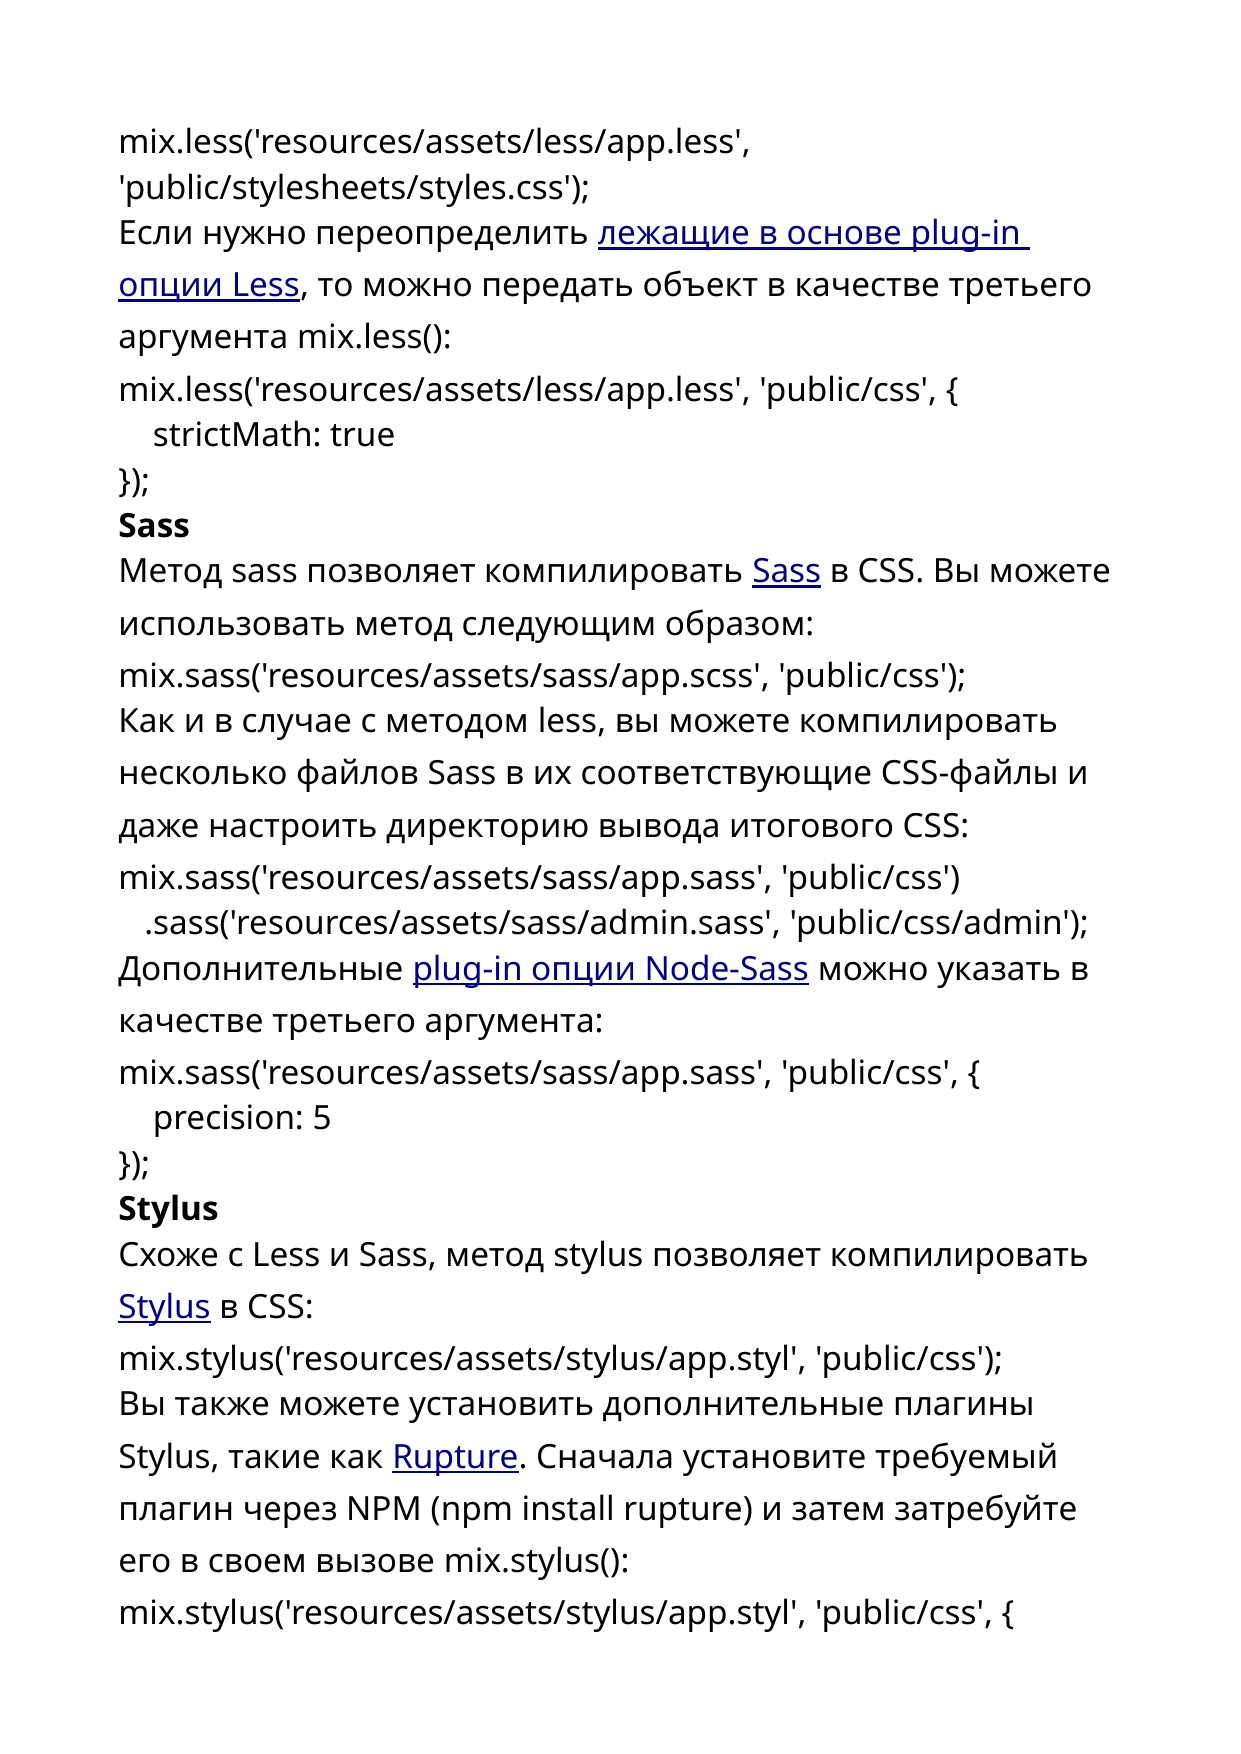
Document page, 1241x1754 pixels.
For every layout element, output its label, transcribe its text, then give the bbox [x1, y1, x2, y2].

text precision: 5 [118, 1094, 1122, 1139]
text Вы также можете установить дополнительные плагины Stylus, такие как Rupture. Сначала установите требуемый плагин через NPM (npm install rupture) и затем затребуйте его в своем вызове mix.stylus(): [118, 1380, 1122, 1582]
subtitle Stylus [118, 1185, 1122, 1230]
text mix.sass('resources/assets/sass/app.sass', 'public/css', { [118, 1049, 1122, 1094]
text strictMath: true [118, 411, 1122, 456]
subtitle Sass [118, 502, 1122, 547]
text mix.sass('resources/assets/sass/app.scss', 'public/css'); [118, 652, 1122, 697]
text }); [118, 1139, 1122, 1185]
text Как и в случае с методом less, вы можете компилировать несколько файлов Sass в их соответствующие CSS-файлы и даже настроить директорию вывода итогового CSS: [118, 697, 1122, 847]
text }); [118, 456, 1122, 502]
text mix.sass('resources/assets/sass/app.sass', 'public/css') [118, 853, 1122, 899]
text Схоже с Less и Sass, метод stylus позволяет компилировать Stylus в CSS: [118, 1230, 1122, 1328]
text mix.stylus('resources/assets/stylus/app.styl', 'public/css'); [118, 1335, 1122, 1380]
text mix.stylus('resources/assets/stylus/app.styl', 'public/css', { [118, 1589, 1122, 1634]
text Если нужно переопределить лежащие в основе plug-in опции Less, то можно передать объект в качестве третьего аргумента mix.less(): [118, 209, 1122, 359]
text mix.less('resources/assets/less/app.less', 'public/stylesheets/styles.css'); [118, 118, 1122, 209]
text .sass('resources/assets/sass/admin.sass', 'public/css/admin'); [118, 899, 1122, 944]
text Метод sass позволяет компилировать Sass в CSS. Вы можете использовать метод следующим образом: [118, 547, 1122, 645]
text mix.less('resources/assets/less/app.less', 'public/css', { [118, 366, 1122, 411]
text Дополнительные plug-in опции Node-Sass можно указать в качестве третьего аргумента: [118, 944, 1122, 1042]
